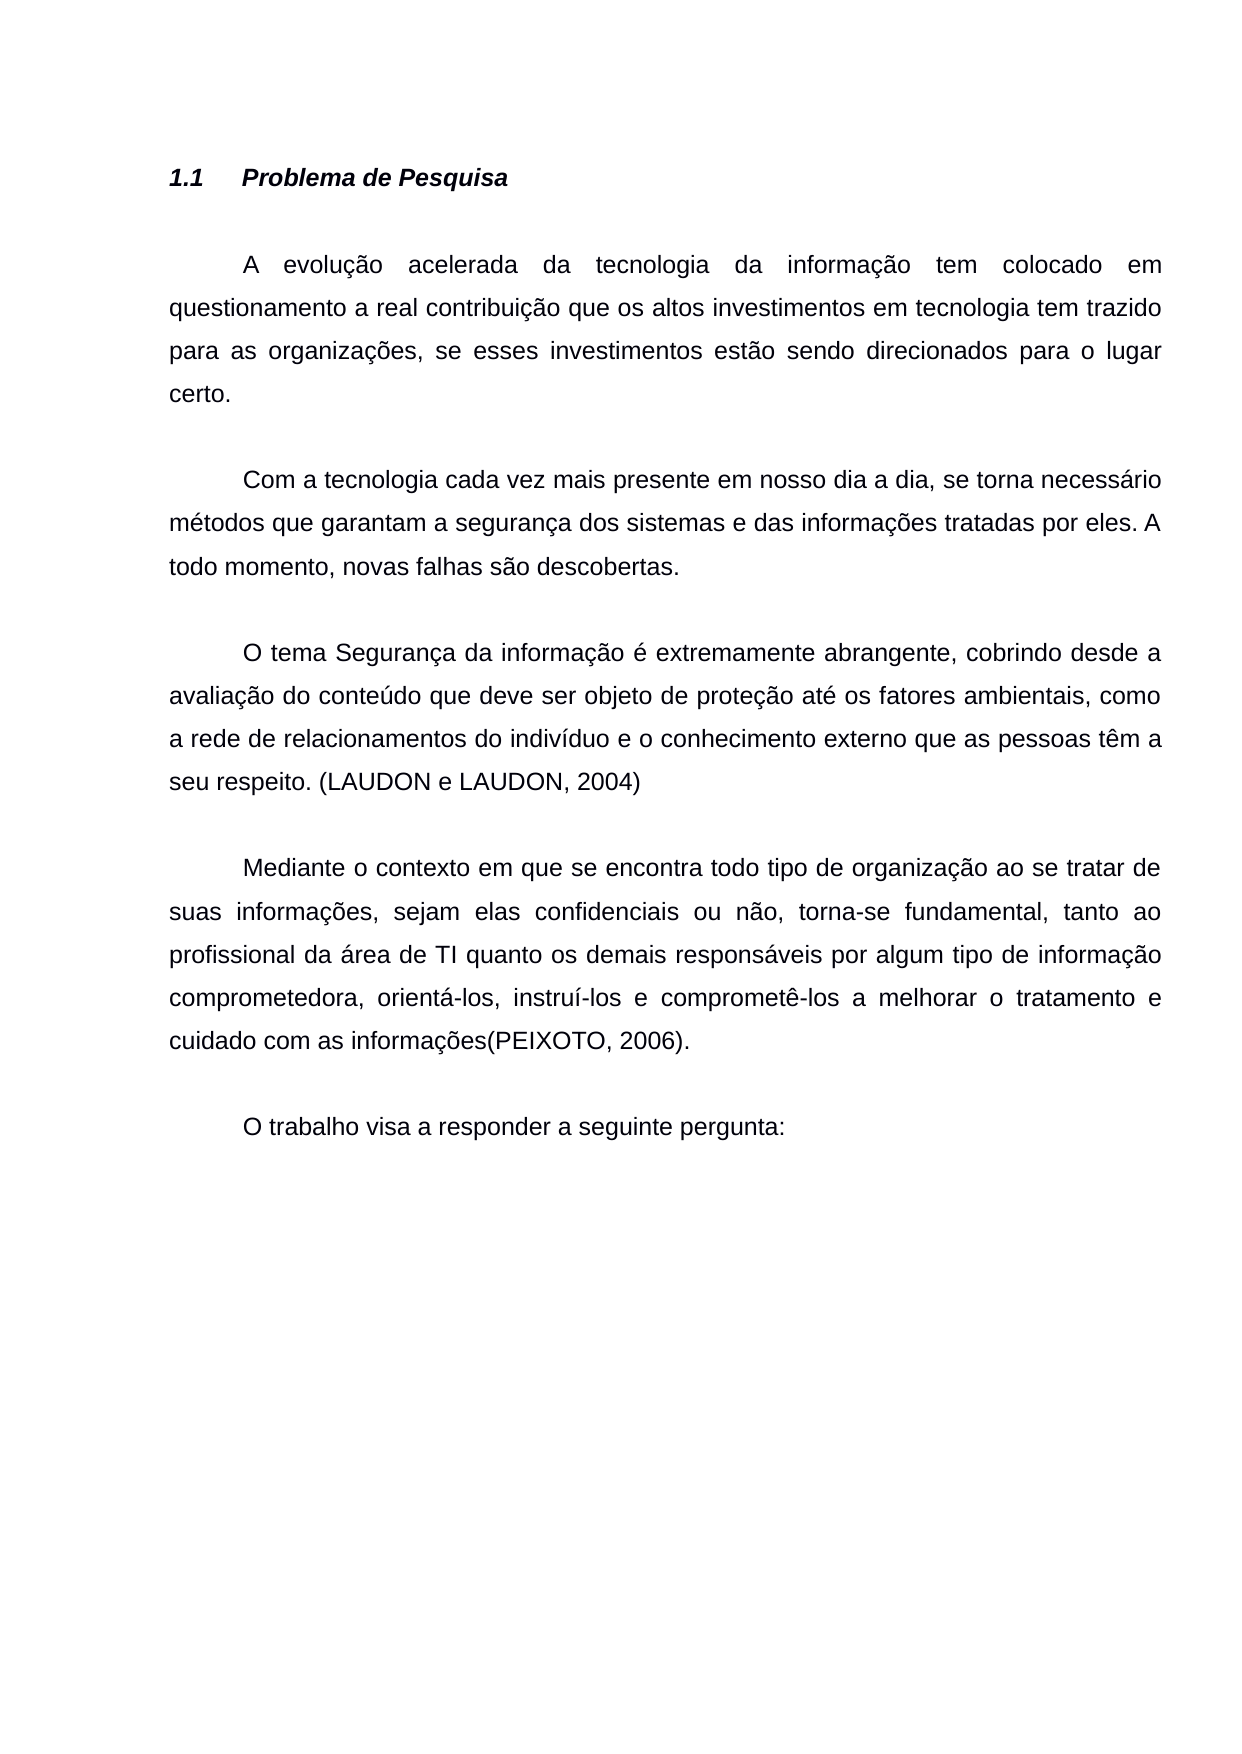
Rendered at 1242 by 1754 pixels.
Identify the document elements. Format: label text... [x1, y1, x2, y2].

text O tema Segurança da informação é extremamente abrangente, cobrindo desde a avaliação do conteúdo que deve ser objeto de proteção até os fatores ambientais, como a rede de relacionamentos do indivíduo e o conhecimento externo que as pessoas têm a seu respeito. (LAUDON e LAUDON, 2004) [169, 638, 1163, 796]
text A evolução acelerada da tecnologia da informação tem colocado em questionamento a real contribuição que os altos investimentos em tecnologia tem trazido para as organizações, se esses investimentos estão sendo direcionados para o lugar certo. [169, 249, 1163, 408]
text Com a tecnologia cada vez mais presente em nosso dia a dia, se torna necessário métodos que garantam a segurança dos sistemas e das informações tratadas por eles. A todo momento, novas falhas são descobertas. [169, 465, 1163, 580]
text O trabalho visa a responder a seguinte pergunta: [169, 1112, 1163, 1141]
text Mediante o contexto em que se encontra todo tipo de organização ao se tratar de suas informações, sejam elas confidenciais ou não, torna-se fundamental, tanto ao profissional da área de TI quanto os demais responsáveis por algum tipo de informação comprometedora, orientá-los, instruí-los e comprometê-los a melhorar o tratamento e cuidado com as informações(PEIXOTO, 2006). [169, 853, 1163, 1054]
text 1.1 Problema de Pesquisa [169, 163, 1171, 192]
